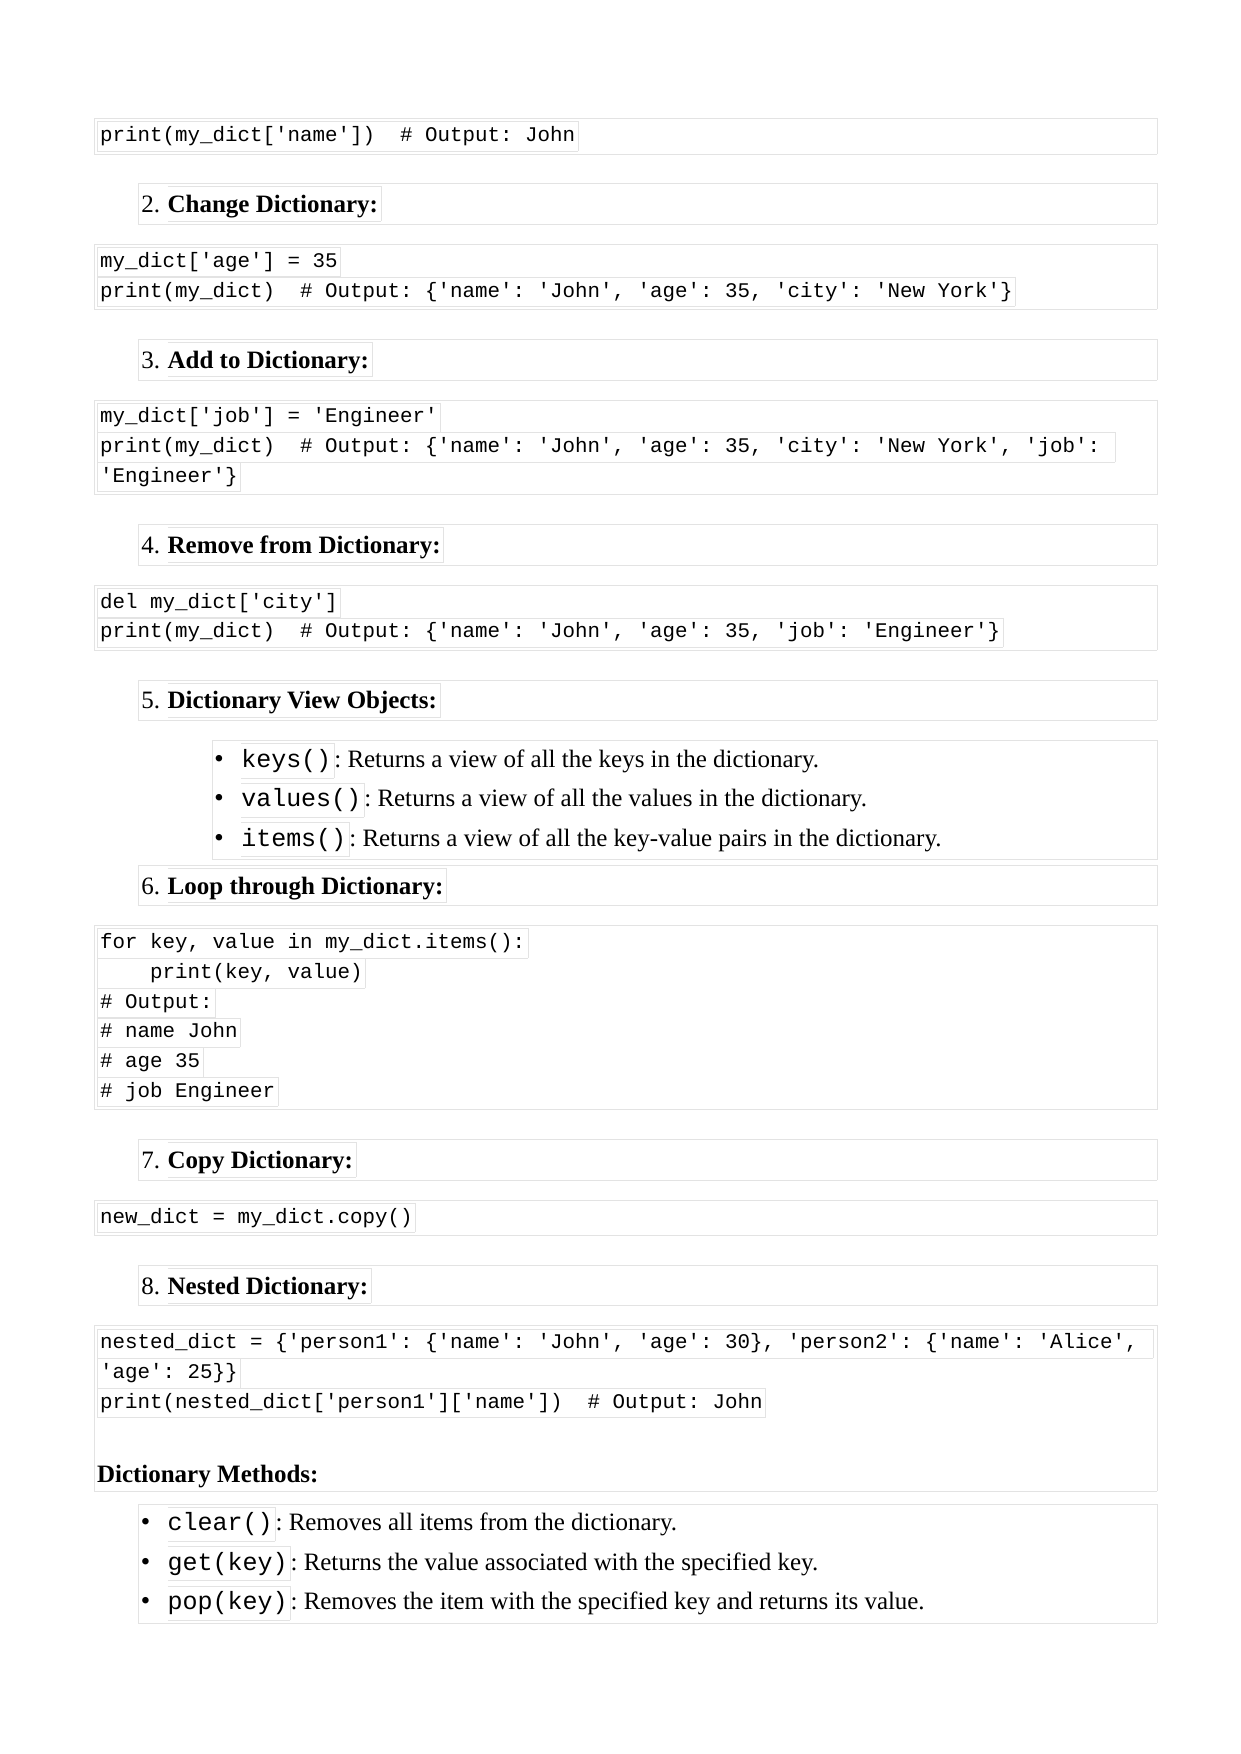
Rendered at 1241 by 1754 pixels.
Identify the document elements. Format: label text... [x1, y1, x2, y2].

text new_dict = my_dict.copy() [95, 1201, 1157, 1235]
list keys(): Returns a view of all the keys in the dictionary. [213, 741, 1157, 778]
text print(key, value) [98, 955, 1157, 985]
list Change Dictionary: [139, 184, 1157, 224]
text print(my_dict) # Output: {'name': 'John', 'age': 35, 'city': 'New York'} [95, 274, 1157, 309]
text print(my_dict) # Output: {'name': 'John', 'age': 35, 'job': 'Engineer'} [95, 614, 1157, 650]
text # name John [98, 1019, 240, 1044]
text [216, 985, 1157, 1014]
text print(my_dict['name']) # Output: John [95, 119, 1157, 154]
list Dictionary View Objects: [139, 681, 1157, 720]
text print(my_dict) # Output: {'name': 'John', 'age': 35, 'city': 'New York', 'job': 'Engineer'} [95, 429, 1157, 494]
text # Output: [98, 989, 215, 1014]
text my_dict['age'] = 35 [95, 245, 1157, 274]
list Copy Dictionary: [139, 1140, 1157, 1180]
text for key, value in my_dict.items(): [95, 926, 1157, 955]
text my_dict['job'] = 'Engineer' [95, 401, 1157, 429]
list values(): Returns a view of all the values in the dictionary. [213, 780, 1157, 817]
list Add to Dictionary: [139, 340, 1157, 380]
text nested_dict = {'person1': {'name': 'John', 'age': 30}, 'person2': {'name': 'Alice', 'age': 25}} [95, 1326, 1157, 1385]
text print(nested_dict['person1']['name']) # Output: John [241, 1385, 1157, 1417]
list items(): Returns a view of all the key-value pairs in the dictionary. [213, 819, 1157, 859]
text print(nested_dict['person1']['name']) # Output: John [98, 1389, 765, 1417]
text # age 35 [98, 1048, 203, 1074]
list get(key): Returns the value associated with the specified key. [139, 1543, 1157, 1581]
subtitle Dictionary Methods: [95, 1456, 1157, 1491]
text # name John [216, 1014, 1157, 1044]
list Loop through Dictionary: [139, 866, 1157, 905]
list Remove from Dictionary: [139, 525, 1157, 565]
list pop(key): Removes the item with the specified key and returns its value. [139, 1583, 1157, 1623]
list Nested Dictionary: [139, 1266, 1157, 1305]
text del my_dict['city'] [95, 586, 1157, 614]
list clear(): Removes all items from the dictionary. [139, 1505, 1157, 1541]
text [204, 1044, 1157, 1074]
text # job Engineer [95, 1074, 1157, 1109]
